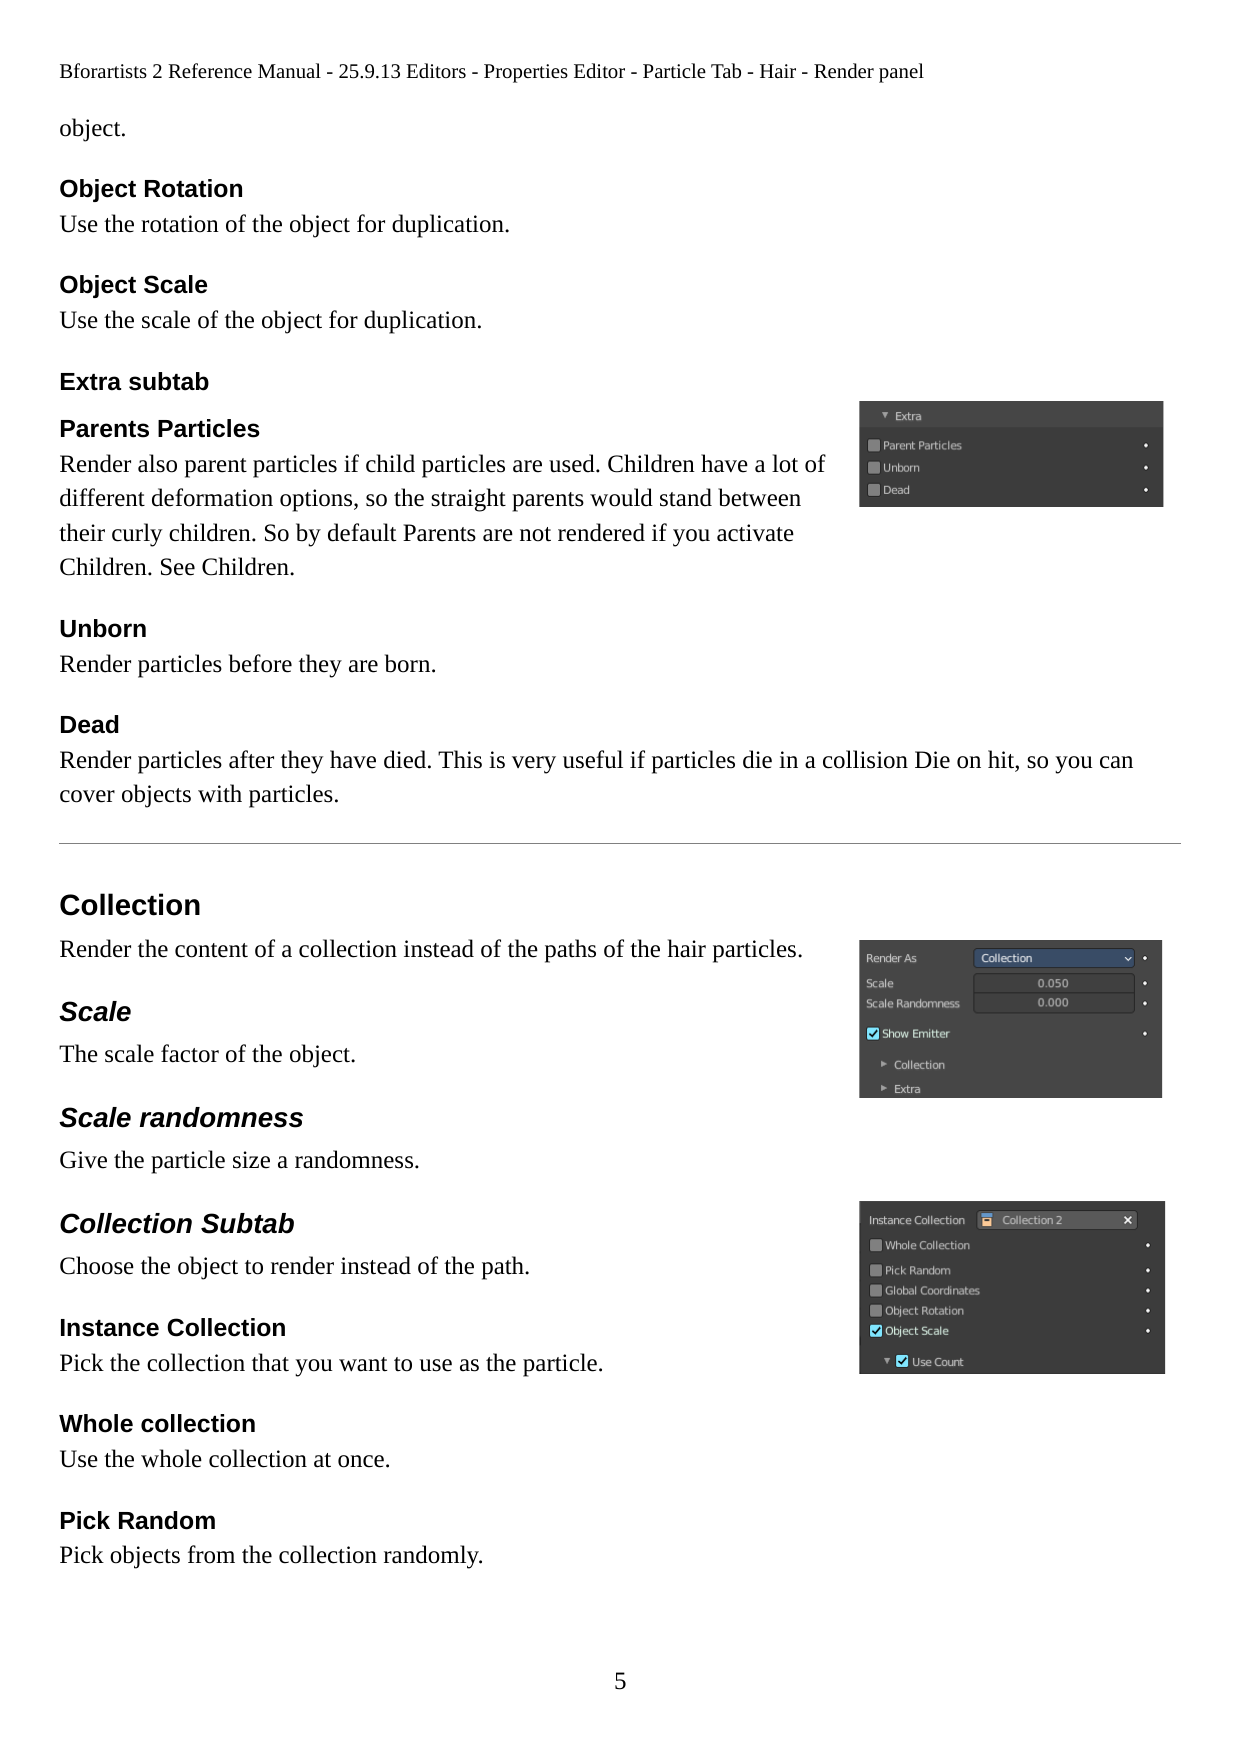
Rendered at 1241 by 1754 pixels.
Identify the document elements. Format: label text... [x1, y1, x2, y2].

picture [859, 940, 1163, 1098]
text Render also parent particles if child particles are used. Children have a lot of different deformation options, so the straight parents would stand between their curly children. So by default Parents are not rendered if you activate Children. See Children. [59, 449, 1181, 581]
subtitle Collection Subtab [59, 1207, 859, 1239]
subtitle Object Rotation [59, 174, 1181, 203]
subtitle Dead [59, 710, 1181, 739]
subtitle Object Scale [59, 271, 1181, 299]
subtitle Extra subtab [59, 367, 1181, 395]
text Use the whole collection at once. [59, 1444, 1181, 1473]
subtitle Instance Collection [59, 1313, 859, 1342]
text Pick objects from the collection randomly. [59, 1541, 1181, 1569]
subtitle Pick Random [59, 1506, 1181, 1534]
text Render particles after they have died. This is very useful if particles die in a collision Die on hit, so you can cover objects with particles. [59, 745, 1181, 808]
text The scale factor of the object. [59, 1039, 859, 1068]
subtitle Collection [59, 887, 1181, 921]
subtitle Parents Particles [59, 414, 859, 443]
text object. [59, 113, 1181, 141]
subtitle Scale [59, 995, 859, 1027]
subtitle Scale randomness [59, 1101, 1181, 1133]
text Render the content of a collection instead of the paths of the hair particles. [59, 934, 1181, 962]
text Choose the object to render instead of the path. [59, 1251, 859, 1280]
subtitle Whole collection [59, 1409, 1181, 1438]
subtitle [1166, 1313, 1181, 1342]
text Use the rotation of the object for duplication. [59, 209, 1181, 238]
subtitle [1163, 995, 1181, 1027]
subtitle [1166, 1207, 1181, 1239]
picture [859, 401, 1164, 507]
text Pick the collection that you want to use as the particle. [59, 1348, 1181, 1377]
subtitle [1164, 414, 1181, 443]
text Give the particle size a randomness. [59, 1146, 1181, 1174]
subtitle Unborn [59, 614, 1181, 642]
text Use the scale of the object for duplication. [59, 305, 1181, 334]
text Render particles before they are born. [59, 649, 1181, 677]
picture [859, 1201, 1166, 1374]
